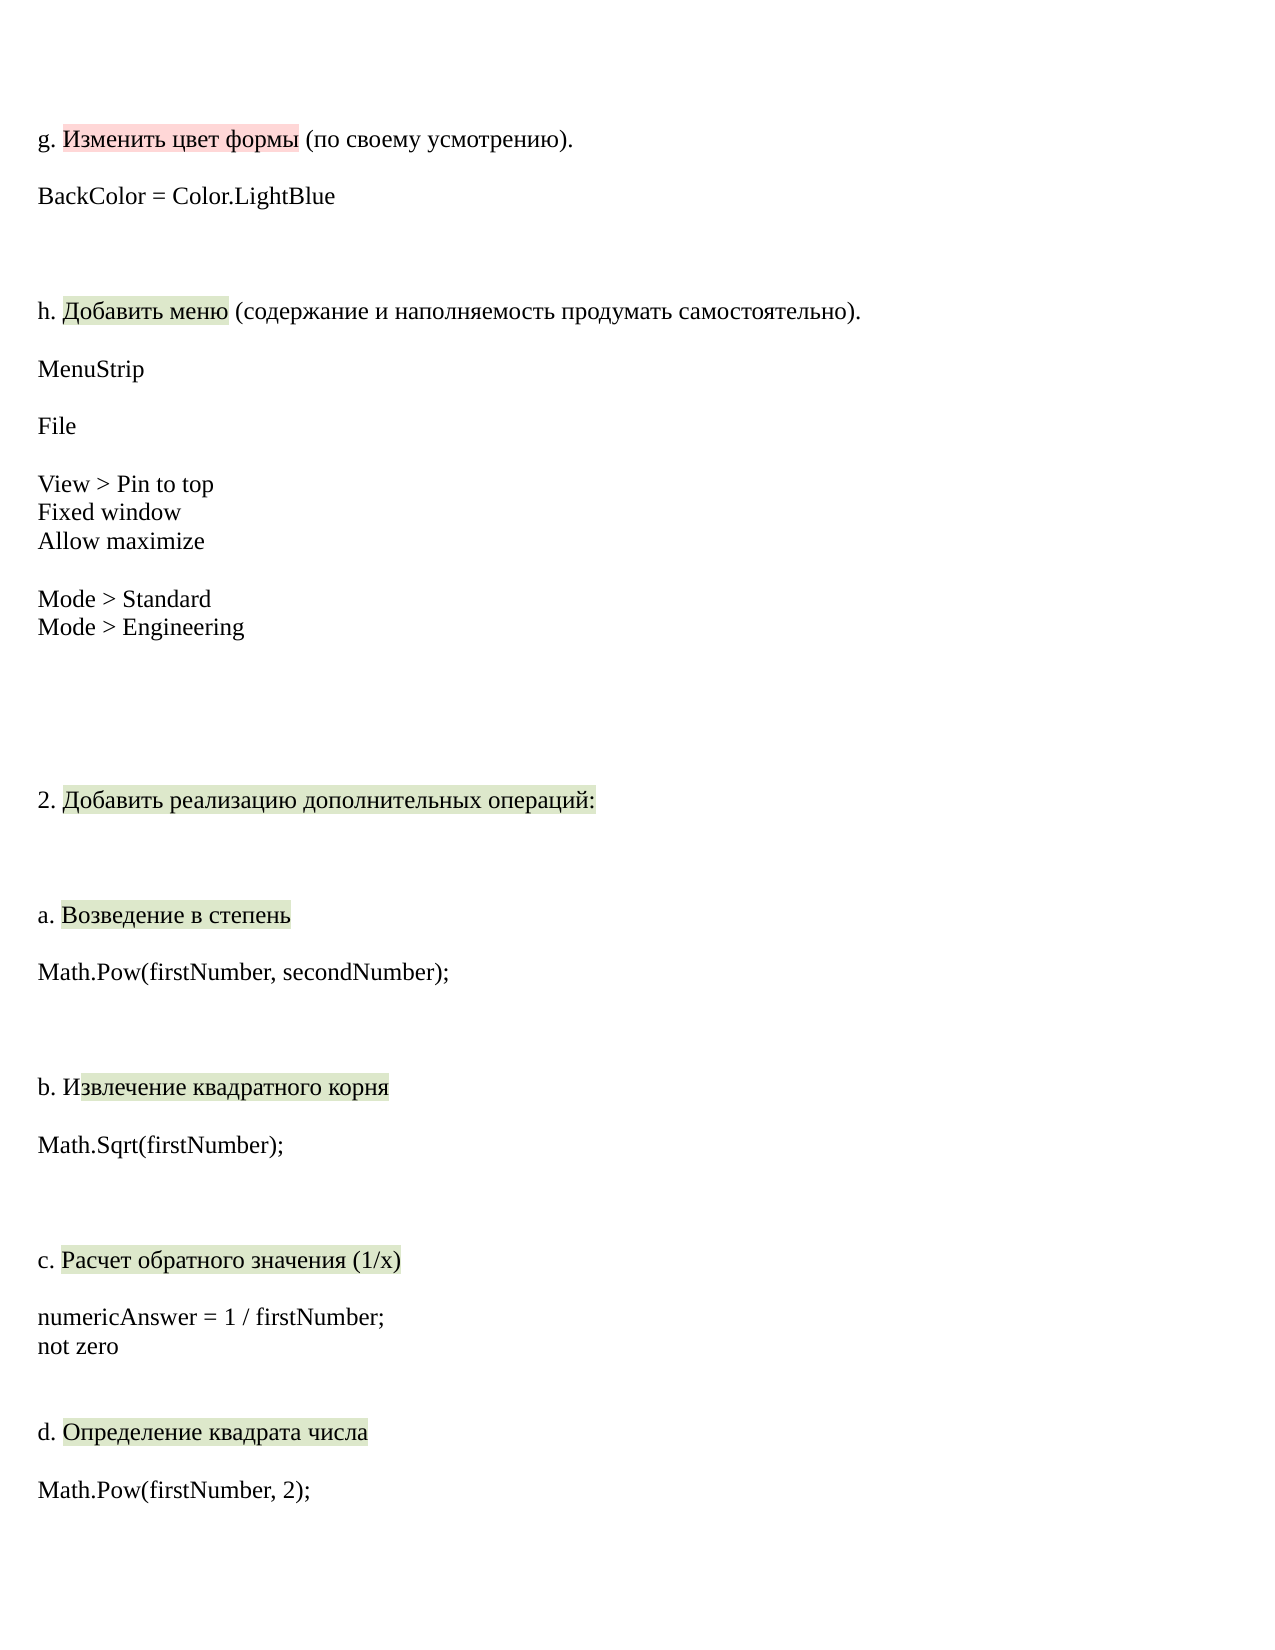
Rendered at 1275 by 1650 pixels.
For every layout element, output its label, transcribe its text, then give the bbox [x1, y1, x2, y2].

text File [37, 411, 1237, 440]
text View > Pin to top [37, 469, 1237, 497]
text BackColor = Color.LightBlue [37, 181, 1237, 210]
text Math.Pow(firstNumber, 2); [37, 1475, 1237, 1504]
text Allow maximize [37, 526, 1237, 555]
text 2. Добавить реализацию дополнительных операций: [37, 785, 1237, 814]
text g. Изменить цвет формы (по своему усмотрению). [37, 124, 1237, 152]
text c. Расчет обратного значения (1/x) [37, 1245, 1237, 1274]
text h. Добавить меню (содержание и наполняемость продумать самостоятельно). [37, 296, 1237, 325]
text MenuStrip [37, 354, 1237, 382]
text d. Определение квадрата числа [37, 1417, 1237, 1446]
text Mode > Engineering [37, 612, 1237, 641]
text numericAnswer = 1 / firstNumber; [37, 1302, 1237, 1331]
text b. Извлечение квадратного корня [37, 1072, 1237, 1101]
text Mode > Standard [37, 584, 1237, 612]
text Fixed window [37, 497, 1237, 526]
text a. Возведение в степень [37, 900, 1237, 929]
text Math.Sqrt(firstNumber); [37, 1130, 1237, 1159]
text not zero [37, 1331, 1237, 1360]
text Math.Pow(firstNumber, secondNumber); [37, 957, 1237, 986]
